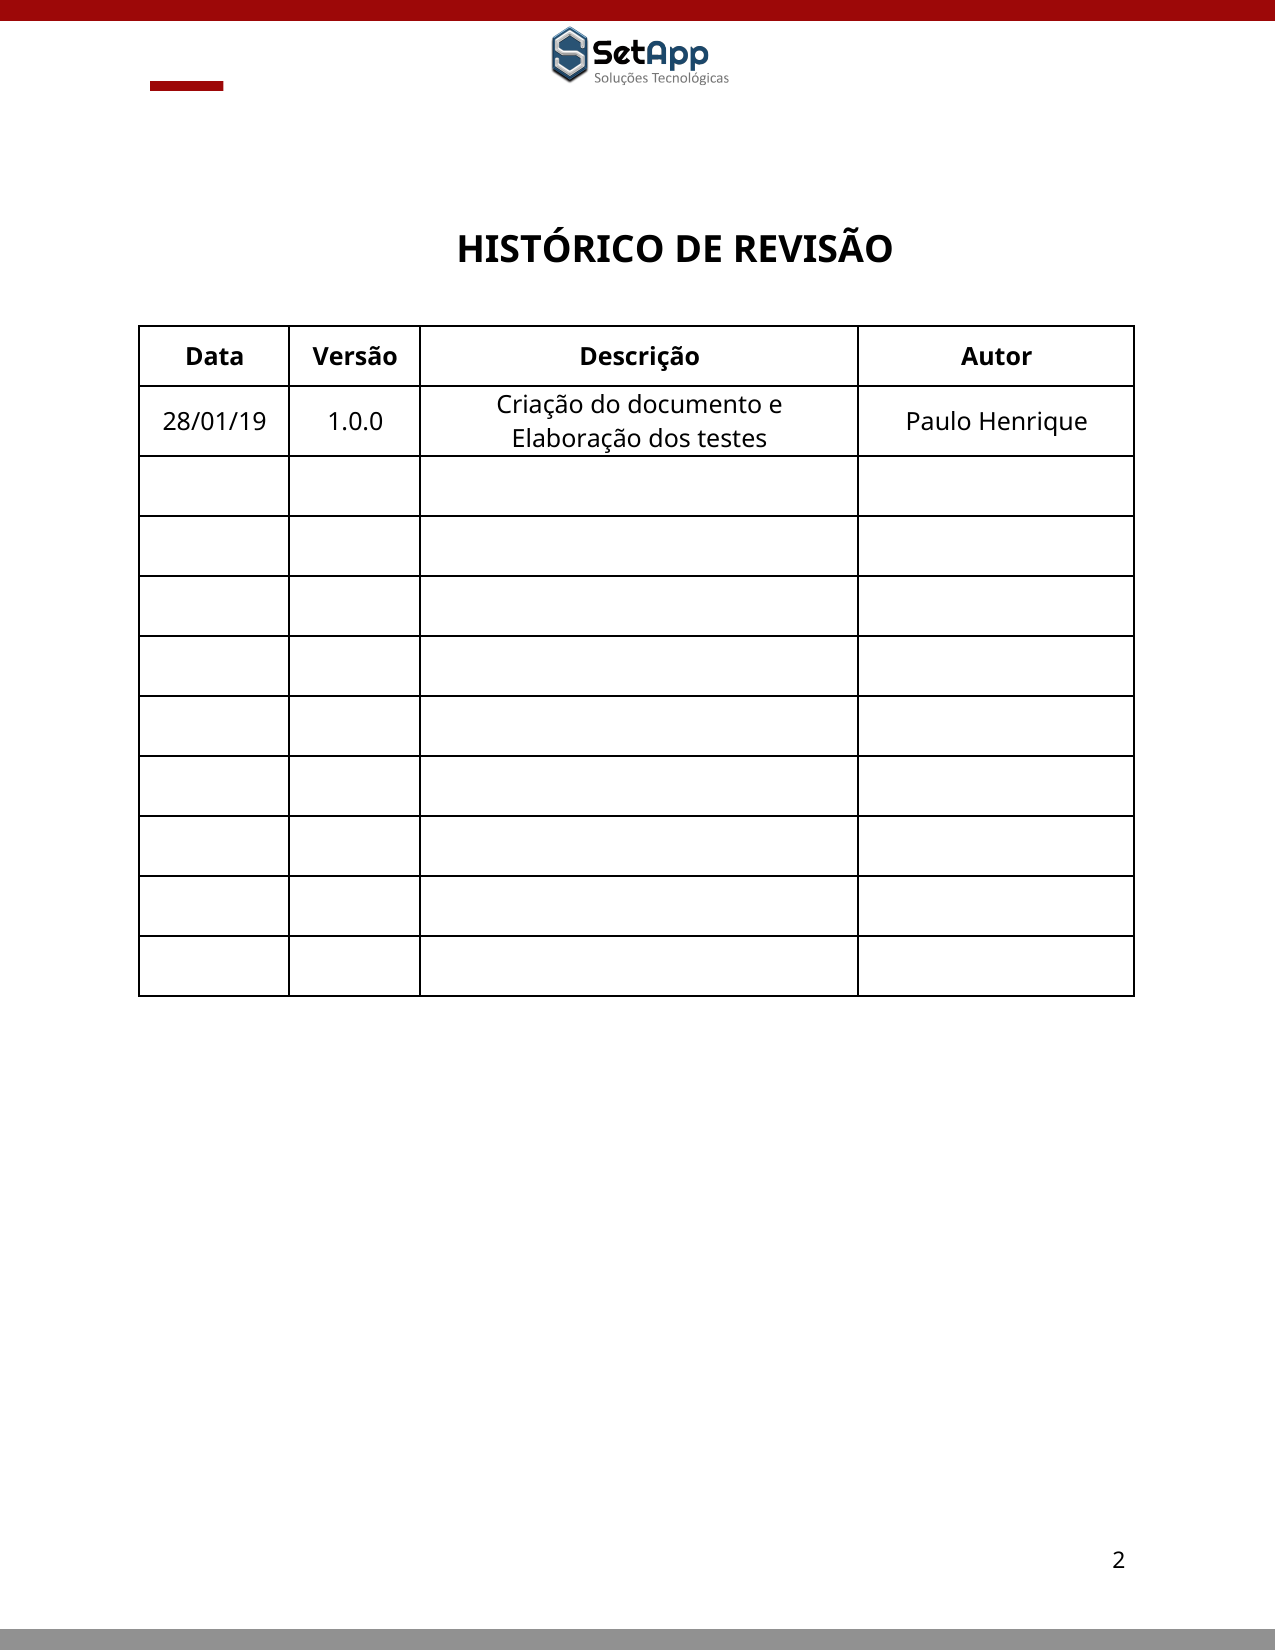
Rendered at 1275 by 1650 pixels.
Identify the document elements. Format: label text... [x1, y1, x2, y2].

table_cell [421, 517, 857, 575]
table_cell [290, 877, 419, 935]
picture [0, 1629, 1275, 1650]
table_cell 1.0.0 [290, 387, 419, 455]
table_cell [859, 817, 1133, 875]
table_cell [290, 577, 419, 635]
table_cell [859, 577, 1133, 635]
table_cell [859, 457, 1133, 515]
table_cell [290, 517, 419, 575]
table_cell [140, 817, 288, 875]
table_cell [290, 817, 419, 875]
table_cell [290, 697, 419, 755]
picture [150, 81, 224, 91]
picture [0, 0, 1275, 21]
table_cell [140, 757, 288, 815]
table_cell [290, 937, 419, 995]
table_cell [859, 697, 1133, 755]
table_cell [859, 937, 1133, 995]
table_cell [140, 577, 288, 635]
table_cell [140, 877, 288, 935]
table_cell [140, 517, 288, 575]
table_cell 28/01/19 [140, 387, 288, 455]
table_cell Paulo Henrique [859, 387, 1133, 455]
table_cell [290, 757, 419, 815]
table_cell [859, 637, 1133, 695]
table_cell Criação do documento e Elaboração dos testes [421, 387, 857, 455]
table_header Autor [859, 327, 1133, 385]
table_cell [140, 697, 288, 755]
table_cell [421, 817, 857, 875]
table_header Data [140, 327, 288, 385]
table_cell [421, 457, 857, 515]
table_cell [421, 637, 857, 695]
list HISTÓRICO DE REVISÃO [150, 222, 1125, 273]
table_cell [421, 577, 857, 635]
table_cell [290, 457, 419, 515]
table_header Descrição [421, 327, 857, 385]
table_cell [859, 517, 1133, 575]
table_cell [140, 937, 288, 995]
table_cell [421, 937, 857, 995]
picture [545, 25, 730, 88]
table_cell [290, 637, 419, 695]
table_cell [140, 457, 288, 515]
table_header Versão [290, 327, 419, 385]
table_cell [421, 877, 857, 935]
table_cell [140, 637, 288, 695]
table_cell [421, 757, 857, 815]
table_cell [859, 877, 1133, 935]
table_cell [421, 697, 857, 755]
table_cell [859, 757, 1133, 815]
